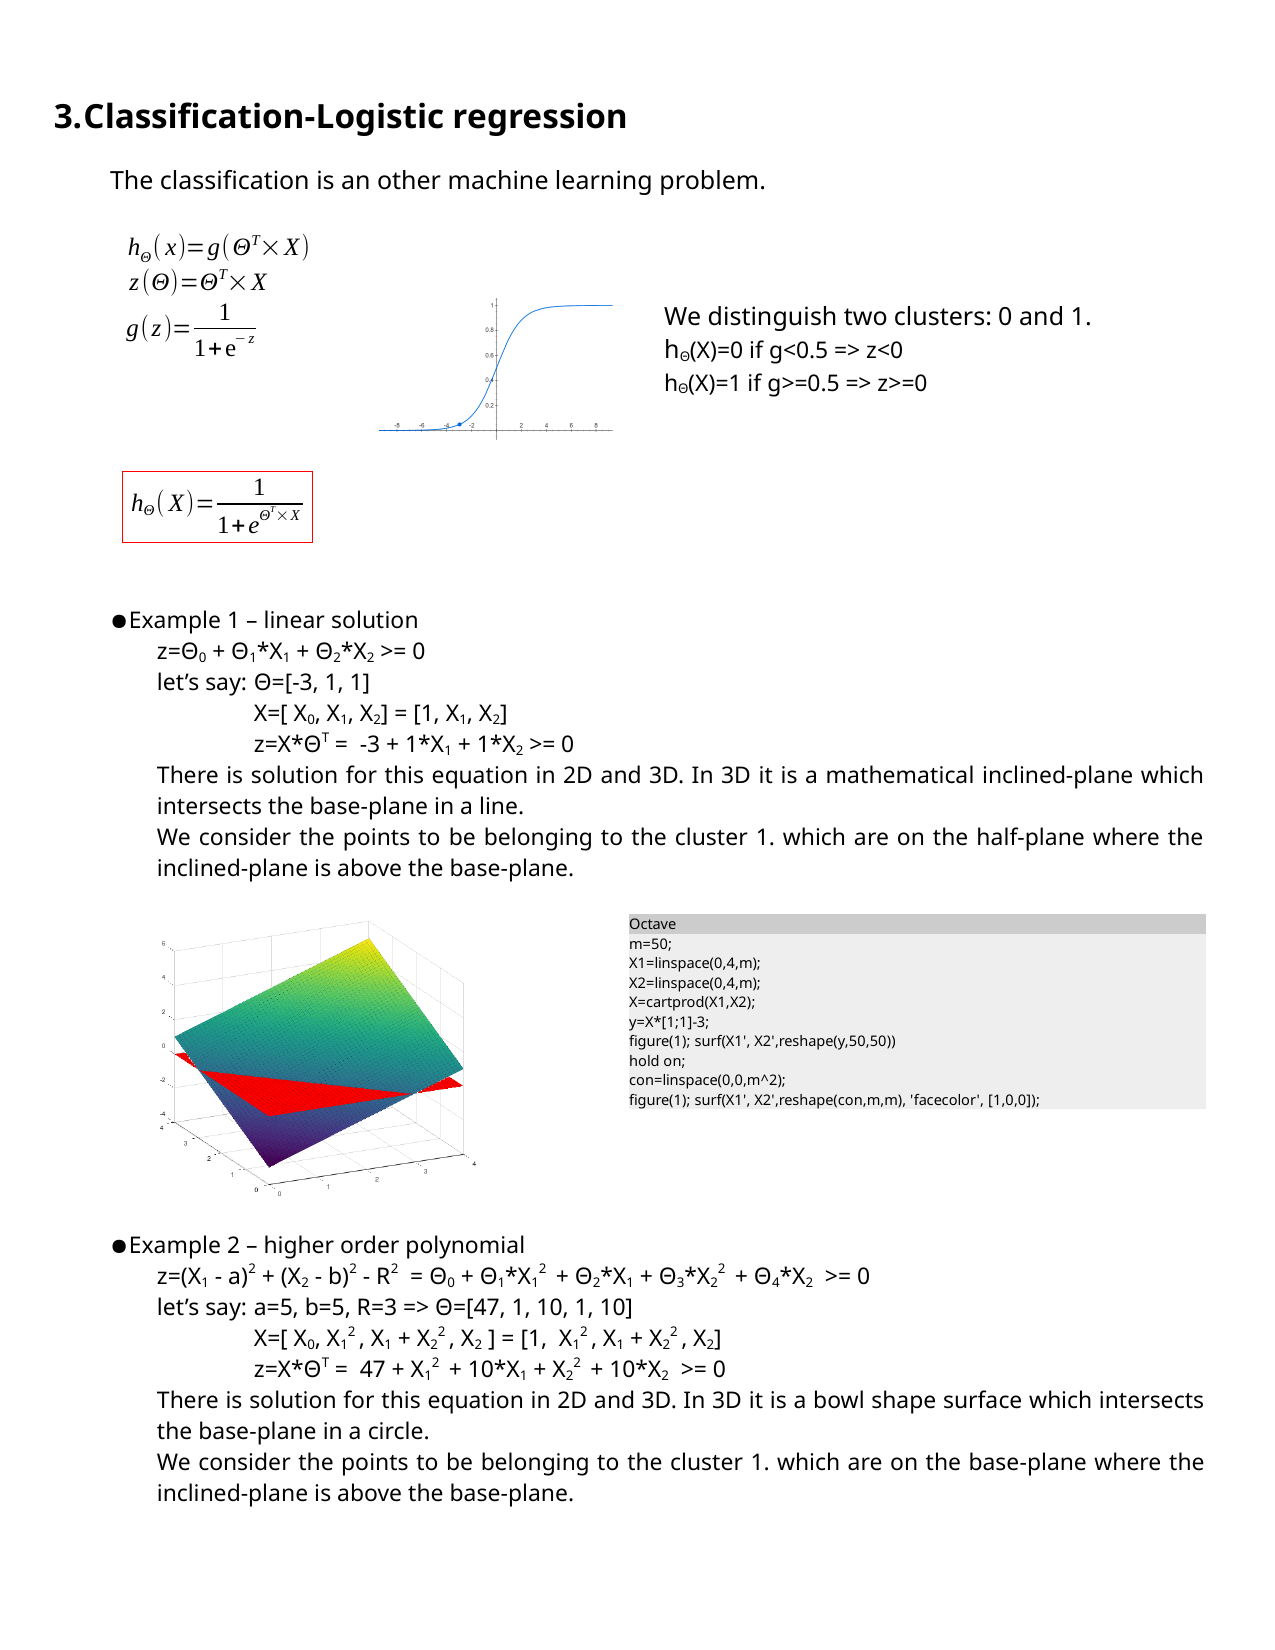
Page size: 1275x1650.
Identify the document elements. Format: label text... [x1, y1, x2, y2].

picture [379, 298, 613, 440]
text z=X*ΘT = 47 + X12 + 10*X1 + X22 + 10*X2 >= 0 [157, 1353, 1206, 1384]
table_header Octave m=50; X1=linspace(0,4,m); X2=linspace(0,4,m); X=cartprod(X1,X2); y=X*[1;1]-3; figure(1); surf(X1', X2',reshape(y,50,50)) hold on; con=linspace(0,0,m^2); figure(1); surf(X1', X2',reshape(con,m,m), 'facecolor', [1,0,0]); [629, 1109, 1206, 1198]
table_header [115, 914, 152, 1198]
text There is solution for this equation in 2D and 3D. In 3D it is a bowl shape surface which intersects the base-plane in a circle. [157, 1384, 1206, 1446]
text There is solution for this equation in 2D and 3D. In 3D it is a mathematical inclined-plane which intersects the base-plane in a line. [157, 759, 1206, 821]
subtitle Classification-Logistic regression [53, 93, 1206, 139]
text X=[ X0, X1, X2] = [1, X1, X2] [157, 697, 1206, 728]
text X=[ X0, X12 , X1 + X22 , X2 ] = [1, X12 , X1 + X22 , X2] [157, 1322, 1206, 1353]
text The classification is an other machine learning problem. [110, 163, 1206, 197]
text We consider the points to be belonging to the cluster 1. which are on the half-plane where the inclined-plane is above the base-plane. [157, 821, 1206, 883]
text We distinguish two clusters: 0 and 1. [664, 298, 1206, 332]
list Example 1 – linear solution [110, 604, 1206, 635]
list Example 2 – higher order polynomial [110, 1229, 1206, 1260]
text hΘ(X)=1 if g>=0.5 => z>=0 [664, 366, 1206, 397]
picture [152, 914, 479, 1198]
text z=Θ0 + Θ1*X1 + Θ2*X2 >= 0 [157, 635, 1206, 666]
text let’s say: a=5, b=5, R=3 => Θ=[47, 1, 10, 1, 10] [157, 1291, 1206, 1322]
table_header [479, 914, 629, 1198]
text z=X*ΘT = -3 + 1*X1 + 1*X2 >= 0 [157, 728, 1206, 759]
text let’s say: Θ=[-3, 1, 1] [157, 666, 1206, 697]
text We consider the points to be belonging to the cluster 1. which are on the base-plane where the inclined-plane is above the base-plane. [157, 1446, 1206, 1508]
text z=(X1 - a)2 + (X2 - b)2 - R2 = Θ0 + Θ1*X12 + Θ2*X1 + Θ3*X22 + Θ4*X2 >= 0 [157, 1260, 1206, 1291]
text hΘ(X)=0 if g<0.5 => z<0 [664, 332, 1206, 366]
